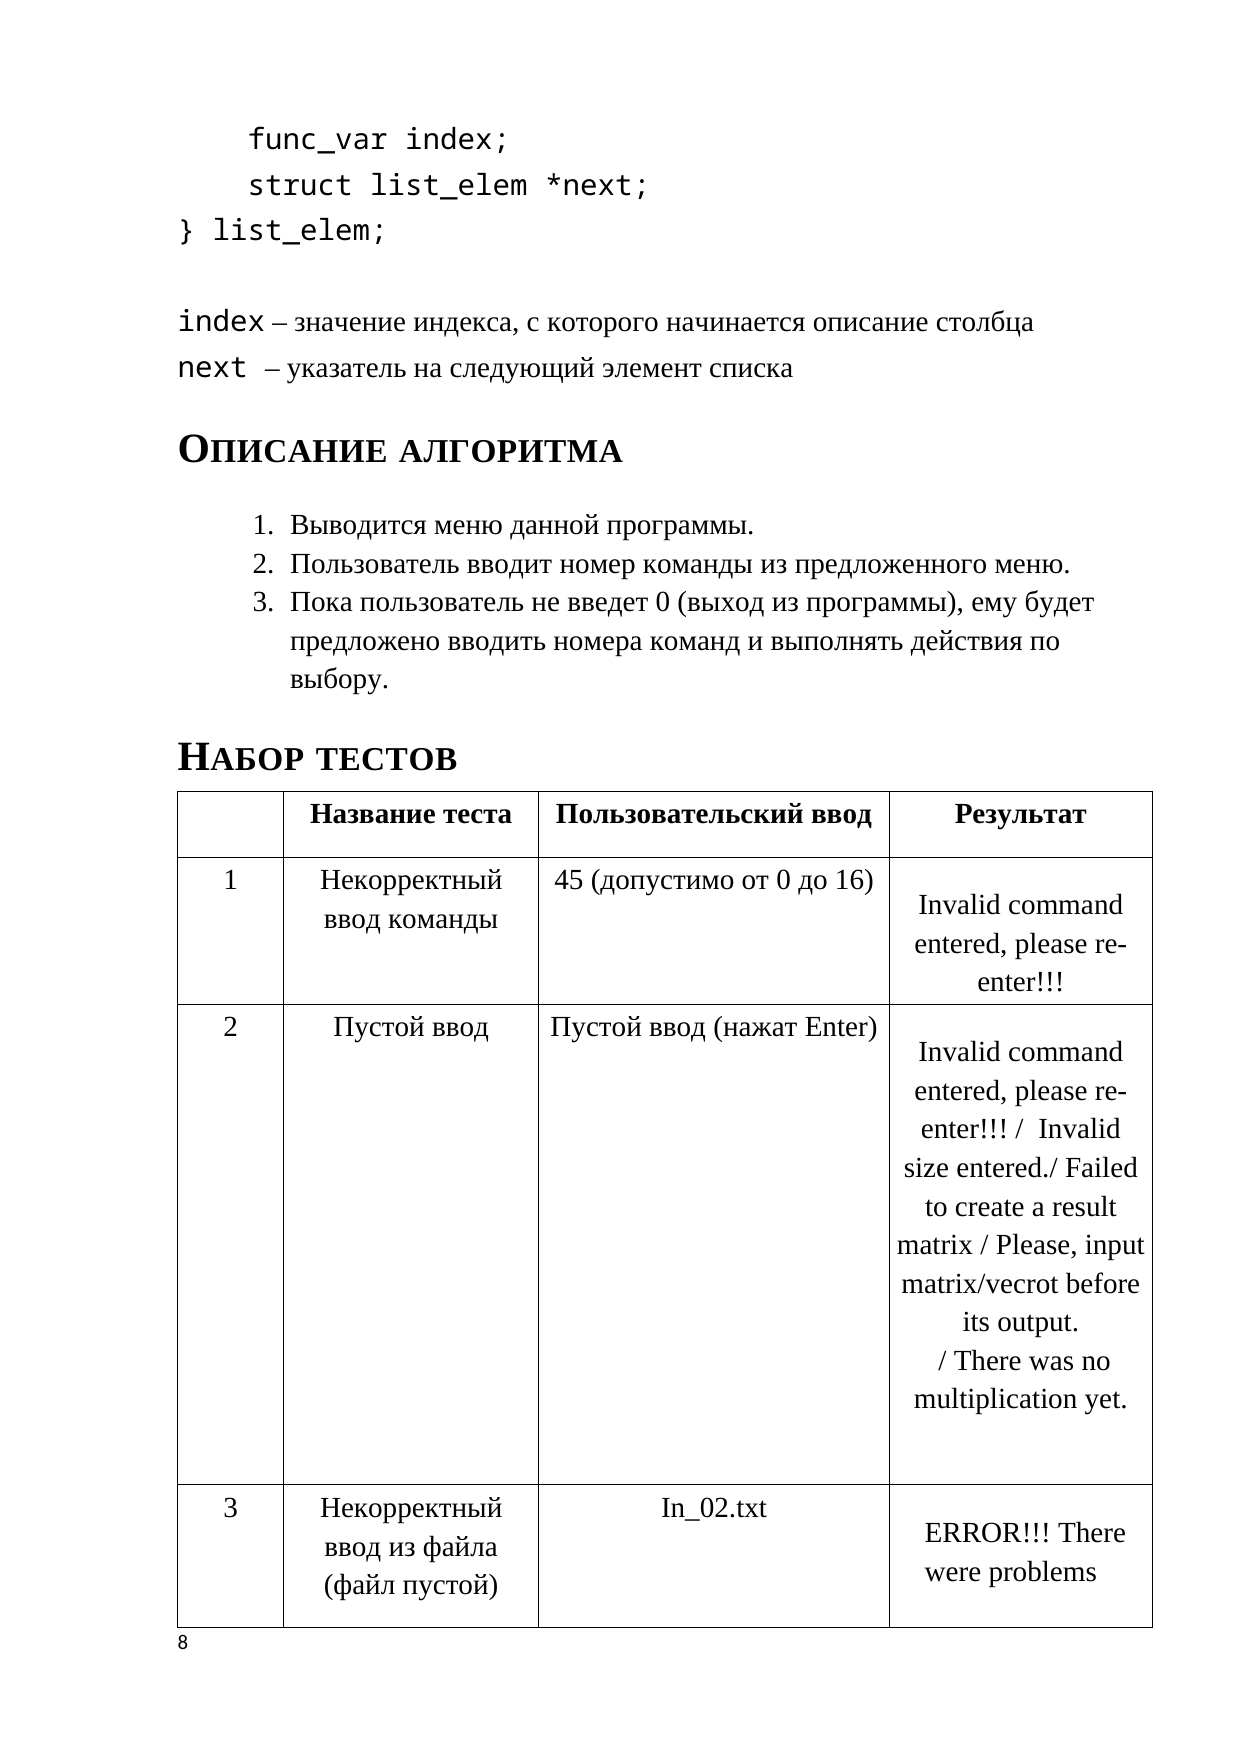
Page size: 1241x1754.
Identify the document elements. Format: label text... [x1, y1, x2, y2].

table_cell ERROR!!! There were problems [890, 1485, 1152, 1627]
subtitle Описание алгоритма [177, 423, 1152, 471]
list Выводится меню данной программы. [252, 507, 1152, 541]
table_cell Пустой ввод [284, 1005, 538, 1484]
list Пользователь вводит номер команды из предложенного меню. [252, 546, 1152, 579]
text index – значение индекса, с которого начинается описание столбца [177, 301, 1152, 340]
text func_var index; [177, 118, 1152, 158]
text struct list_elem *next; [177, 164, 1152, 203]
table_cell 3 [178, 1485, 283, 1627]
table_header [178, 792, 283, 857]
table_cell 1 [178, 858, 283, 1004]
subtitle Набор тестов [177, 731, 1152, 779]
table_header Название теста [284, 792, 538, 857]
table_cell Invalid command entered, please re-enter!!! / Invalid size entered./ Failed to create a result matrix / Please, input matrix/vecrot before its output. / There was no multiplication yet. [890, 1005, 1152, 1484]
text } list_elem; [177, 209, 1152, 249]
table_cell Invalid command entered, please re-enter!!! [890, 858, 1152, 1004]
table_header Пользовательский ввод [539, 792, 889, 857]
table_header Результат [890, 792, 1152, 857]
text next – указатель на следующий элемент списка [177, 346, 1152, 386]
table_cell In_02.txt [539, 1485, 889, 1627]
list Пока пользователь не введет 0 (выход из программы), ему будет предложено вводить номера команд и выполнять действия по выбору. [252, 584, 1152, 695]
table_cell Некорректный ввод команды [284, 858, 538, 1004]
table_cell 45 (допустимо от 0 до 16) [539, 858, 889, 1004]
table_cell Пустой ввод (нажат Enter) [539, 1005, 889, 1484]
table_cell 2 [178, 1005, 283, 1484]
table_cell Некорректный ввод из файла (файл пустой) [284, 1485, 538, 1627]
